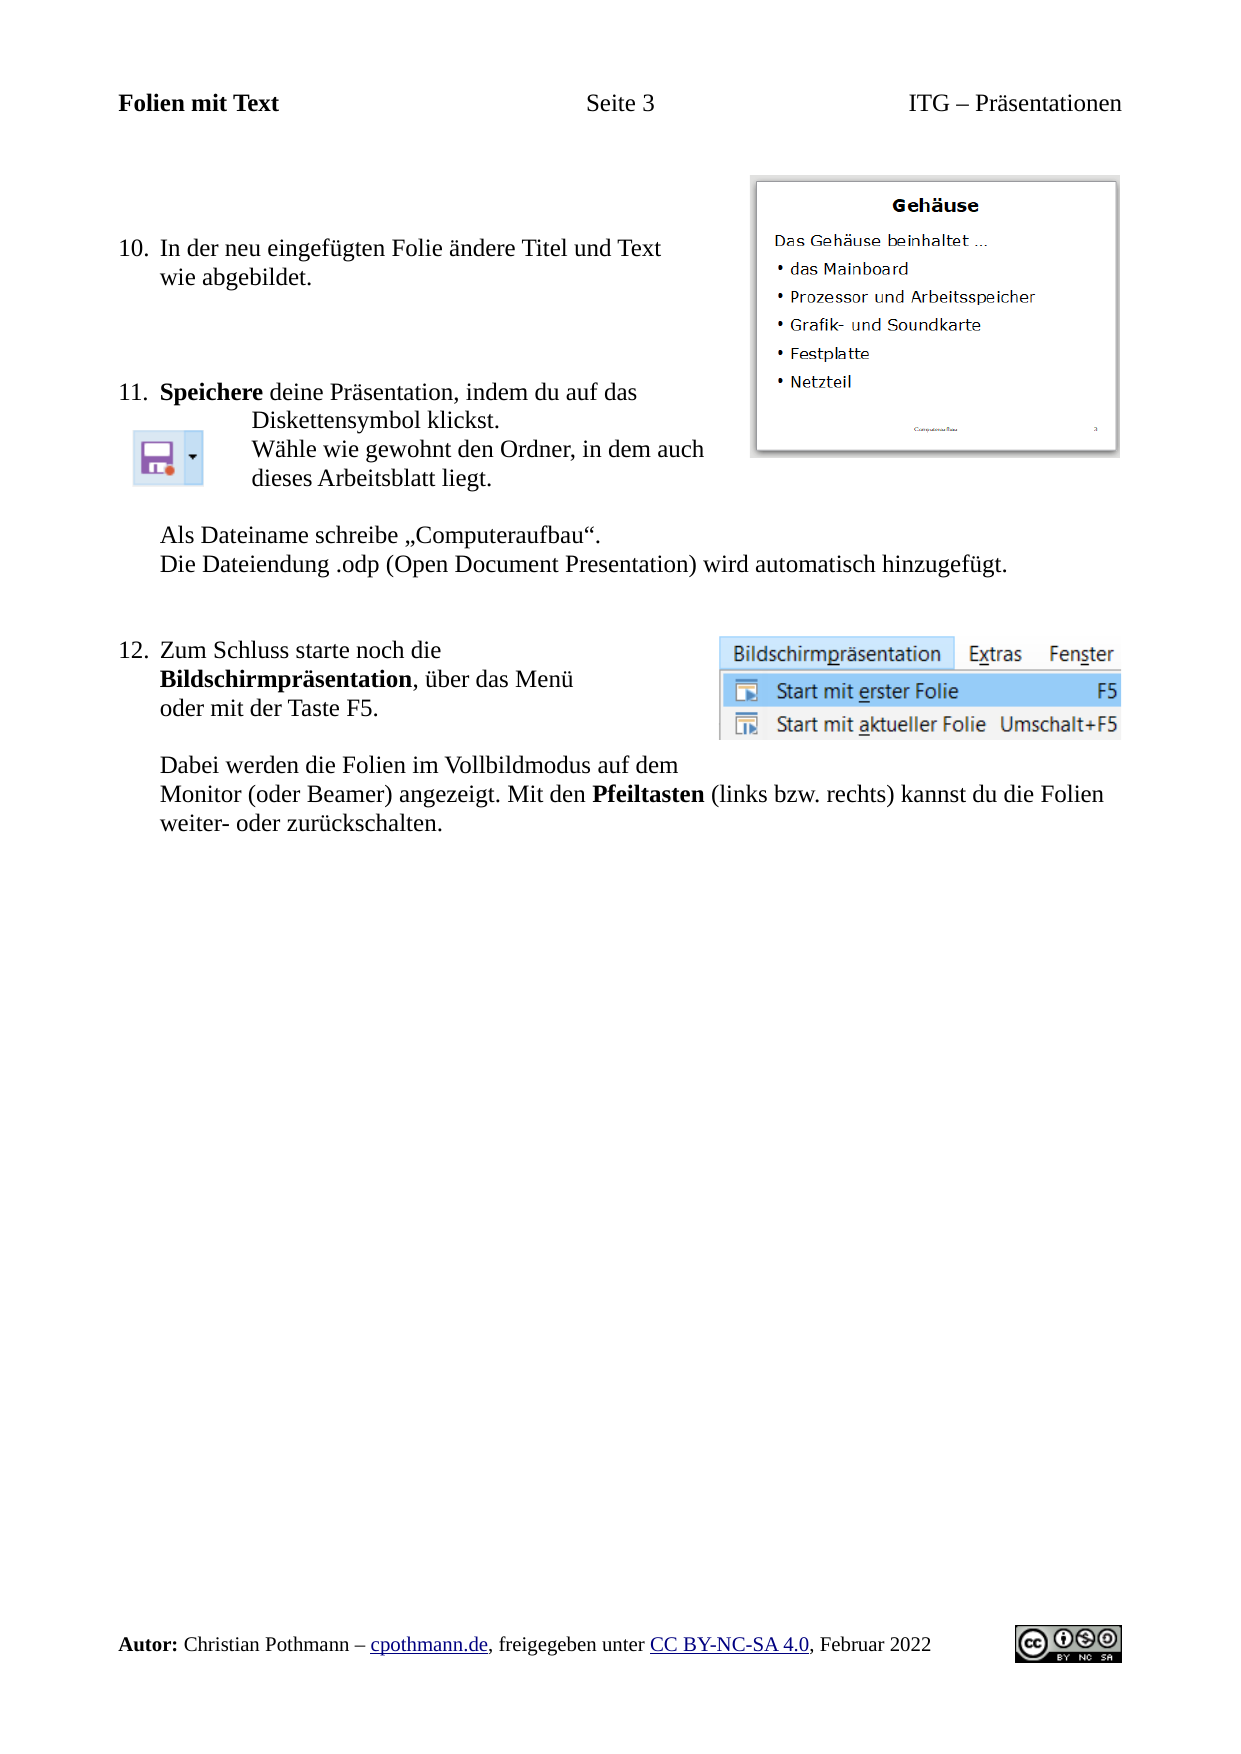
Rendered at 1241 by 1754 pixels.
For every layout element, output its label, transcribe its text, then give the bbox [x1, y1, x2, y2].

picture [749, 175, 1120, 458]
list In der neu eingefügten Folie ändere Titel und Text wie abgebildet. [118, 233, 749, 291]
picture [1015, 1625, 1122, 1663]
list Zum Schluss starte noch die Bildschirmpräsentation, über das Menü oder mit der Taste F5. Dabei werden die Folien im Vollbildmodus auf dem Monitor (oder Beamer) angezeigt. Mit den Pfeiltasten (links bzw. rechts) kannst du die Folien weiter- oder zurückschalten. [118, 636, 1122, 837]
list Speichere deine Präsentation, indem du auf das Diskettensymbol klickst. Wähle wie gewohnt den Ordner, in dem auch dieses Arbeitsblatt liegt. Als Dateiname schreibe „Computeraufbau“. Die Dateiendung .odp (Open Document Presentation) wird automatisch hinzugefügt. [118, 377, 1122, 578]
text Autor: Christian Pothmann – cpothmann.de, freigegeben unter CC BY-NC-SA 4.0, Februar 2022 [118, 1632, 1015, 1656]
picture [132, 430, 204, 487]
picture [718, 635, 1122, 740]
